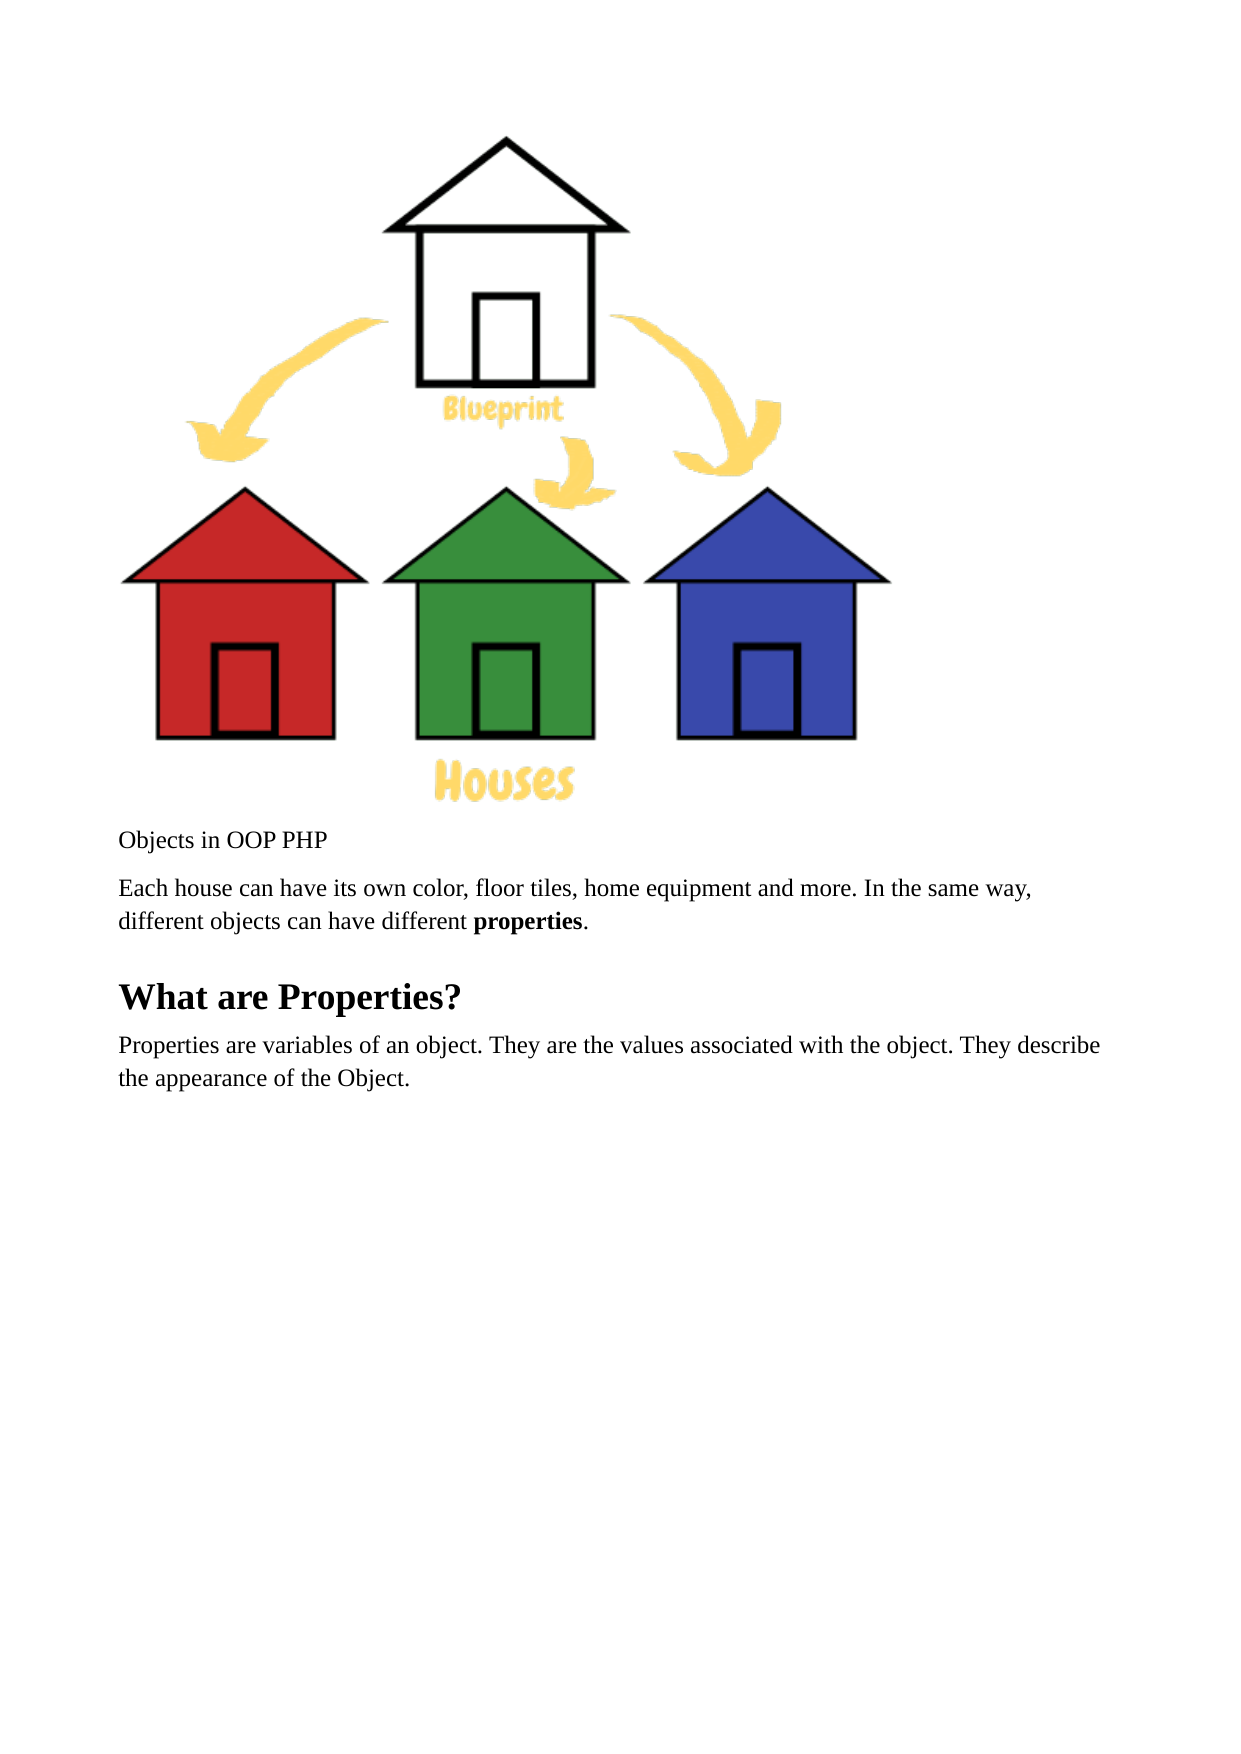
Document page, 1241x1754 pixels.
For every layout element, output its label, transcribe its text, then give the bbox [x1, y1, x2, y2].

subtitle What are Properties? [118, 974, 1122, 1018]
text Objects in OOP PHP [118, 826, 1122, 854]
picture [118, 118, 900, 822]
text Each house can have its own color, floor tiles, home equipment and more. In the same way, different objects can have different properties. [118, 873, 1122, 935]
text Properties are variables of an object. They are the values associated with the object. They describe the appearance of the Object. [118, 1030, 1122, 1092]
